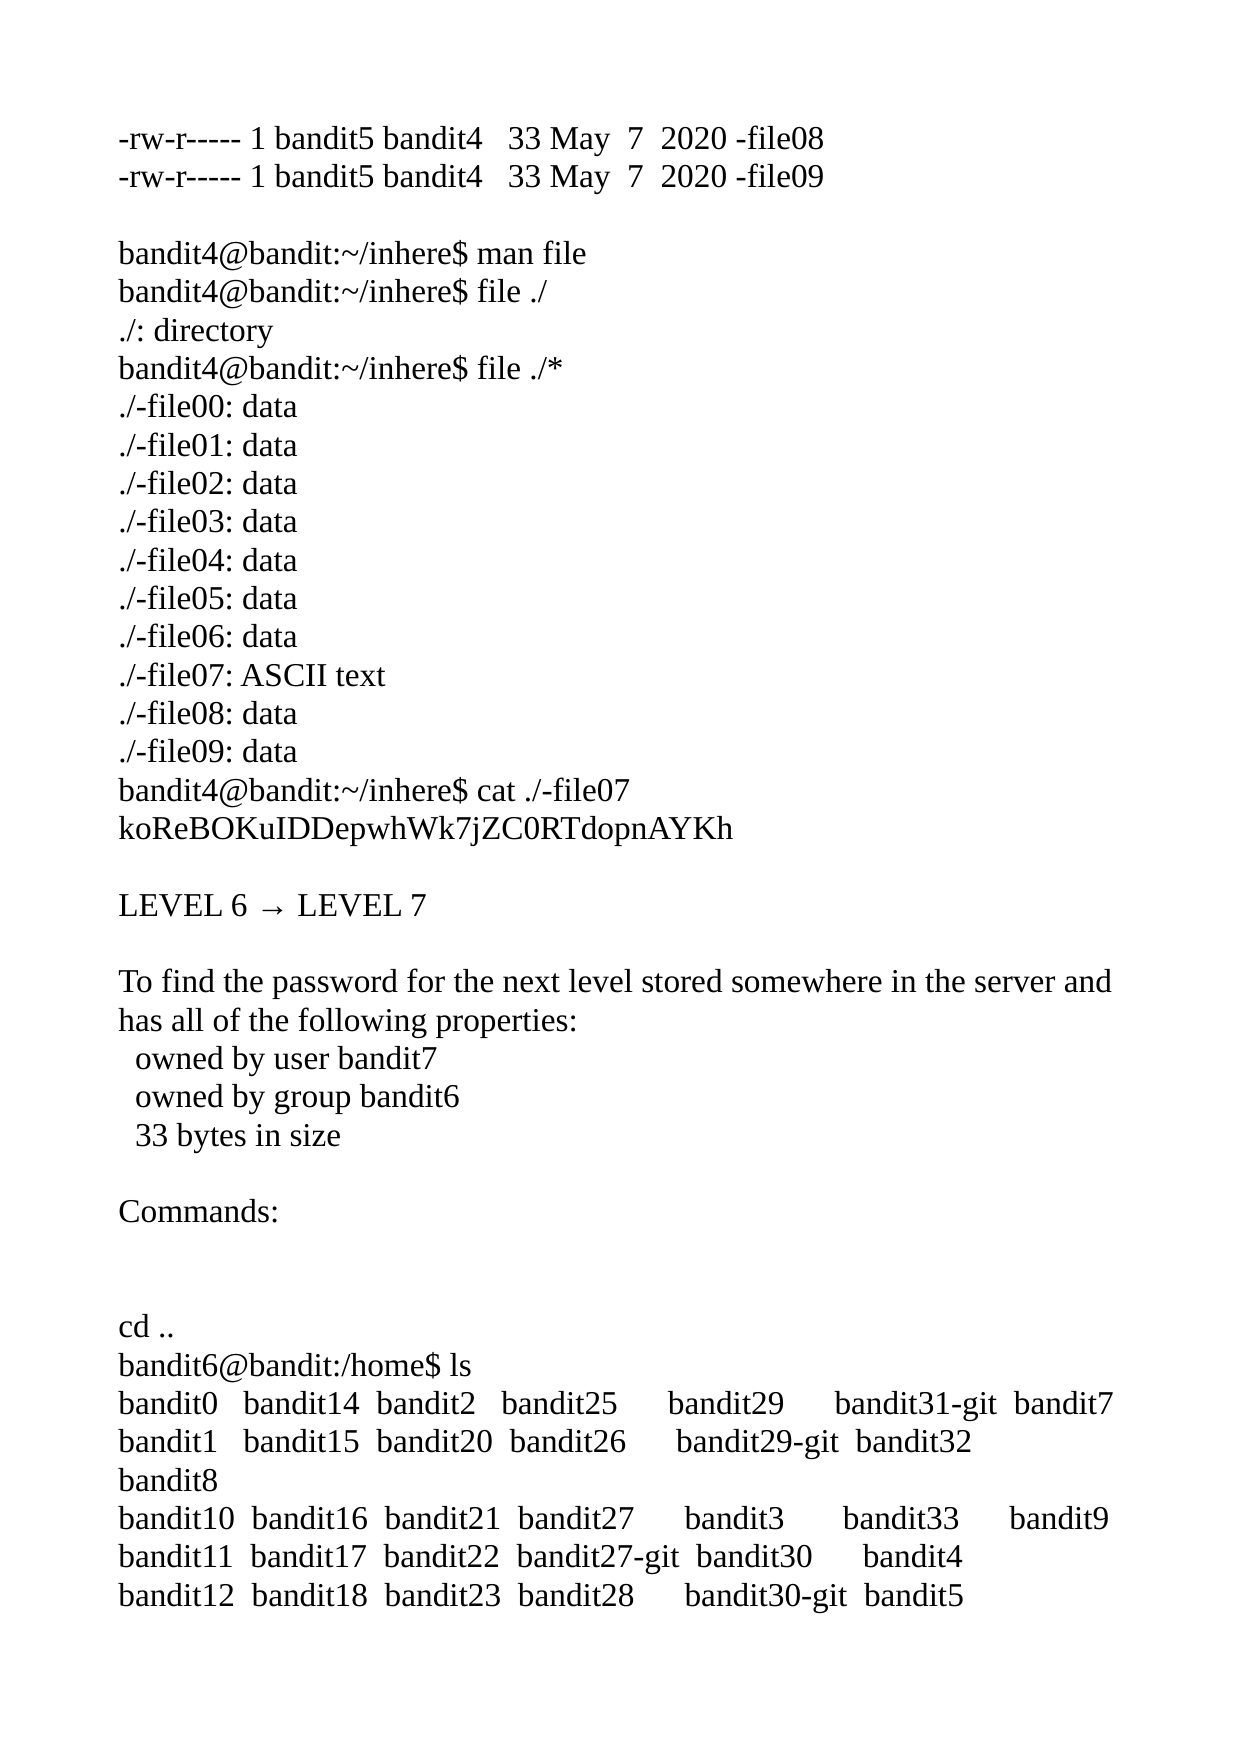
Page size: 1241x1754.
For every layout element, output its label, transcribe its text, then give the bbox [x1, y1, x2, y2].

text Commands: [118, 1191, 1122, 1230]
text bandit11 bandit17 bandit22 bandit27-git bandit30 bandit4 [118, 1536, 1122, 1575]
text bandit0 bandit14 bandit2 bandit25 bandit29 bandit31-git bandit7 [118, 1383, 1122, 1421]
text cd .. [118, 1306, 1122, 1345]
text bandit4@bandit:~/inhere$ man file [118, 233, 1122, 271]
text ./-file01: data [118, 425, 1122, 463]
text ./: directory [118, 310, 1122, 348]
text LEVEL 6 → LEVEL 7 [118, 885, 1122, 923]
text bandit1 bandit15 bandit20 bandit26 bandit29-git bandit32 bandit8 [118, 1421, 1122, 1498]
text bandit6@bandit:/home$ ls [118, 1345, 1122, 1383]
text bandit10 bandit16 bandit21 bandit27 bandit3 bandit33 bandit9 [118, 1498, 1122, 1536]
text ./-file02: data [118, 463, 1122, 501]
text -rw-r----- 1 bandit5 bandit4 33 May 7 2020 -file09 [118, 156, 1122, 195]
text 33 bytes in size [118, 1115, 1122, 1153]
text bandit12 bandit18 bandit23 bandit28 bandit30-git bandit5 [118, 1575, 1122, 1613]
text bandit4@bandit:~/inhere$ file ./ [118, 271, 1122, 310]
text owned by group bandit6 [118, 1076, 1122, 1115]
text owned by user bandit7 [118, 1038, 1122, 1076]
text bandit4@bandit:~/inhere$ file ./* [118, 348, 1122, 386]
text ./-file03: data [118, 501, 1122, 540]
text ./-file05: data [118, 578, 1122, 616]
text ./-file08: data [118, 693, 1122, 731]
text ./-file04: data [118, 540, 1122, 578]
text ./-file07: ASCII text [118, 655, 1122, 693]
text ./-file06: data [118, 616, 1122, 655]
text koReBOKuIDDepwhWk7jZC0RTdopnAYKh [118, 808, 1122, 846]
text To find the password for the next level stored somewhere in the server and has all of the following properties: [118, 961, 1122, 1038]
text bandit4@bandit:~/inhere$ cat ./-file07 [118, 770, 1122, 808]
text ./-file00: data [118, 386, 1122, 425]
text -rw-r----- 1 bandit5 bandit4 33 May 7 2020 -file08 [118, 118, 1122, 156]
text ./-file09: data [118, 731, 1122, 770]
